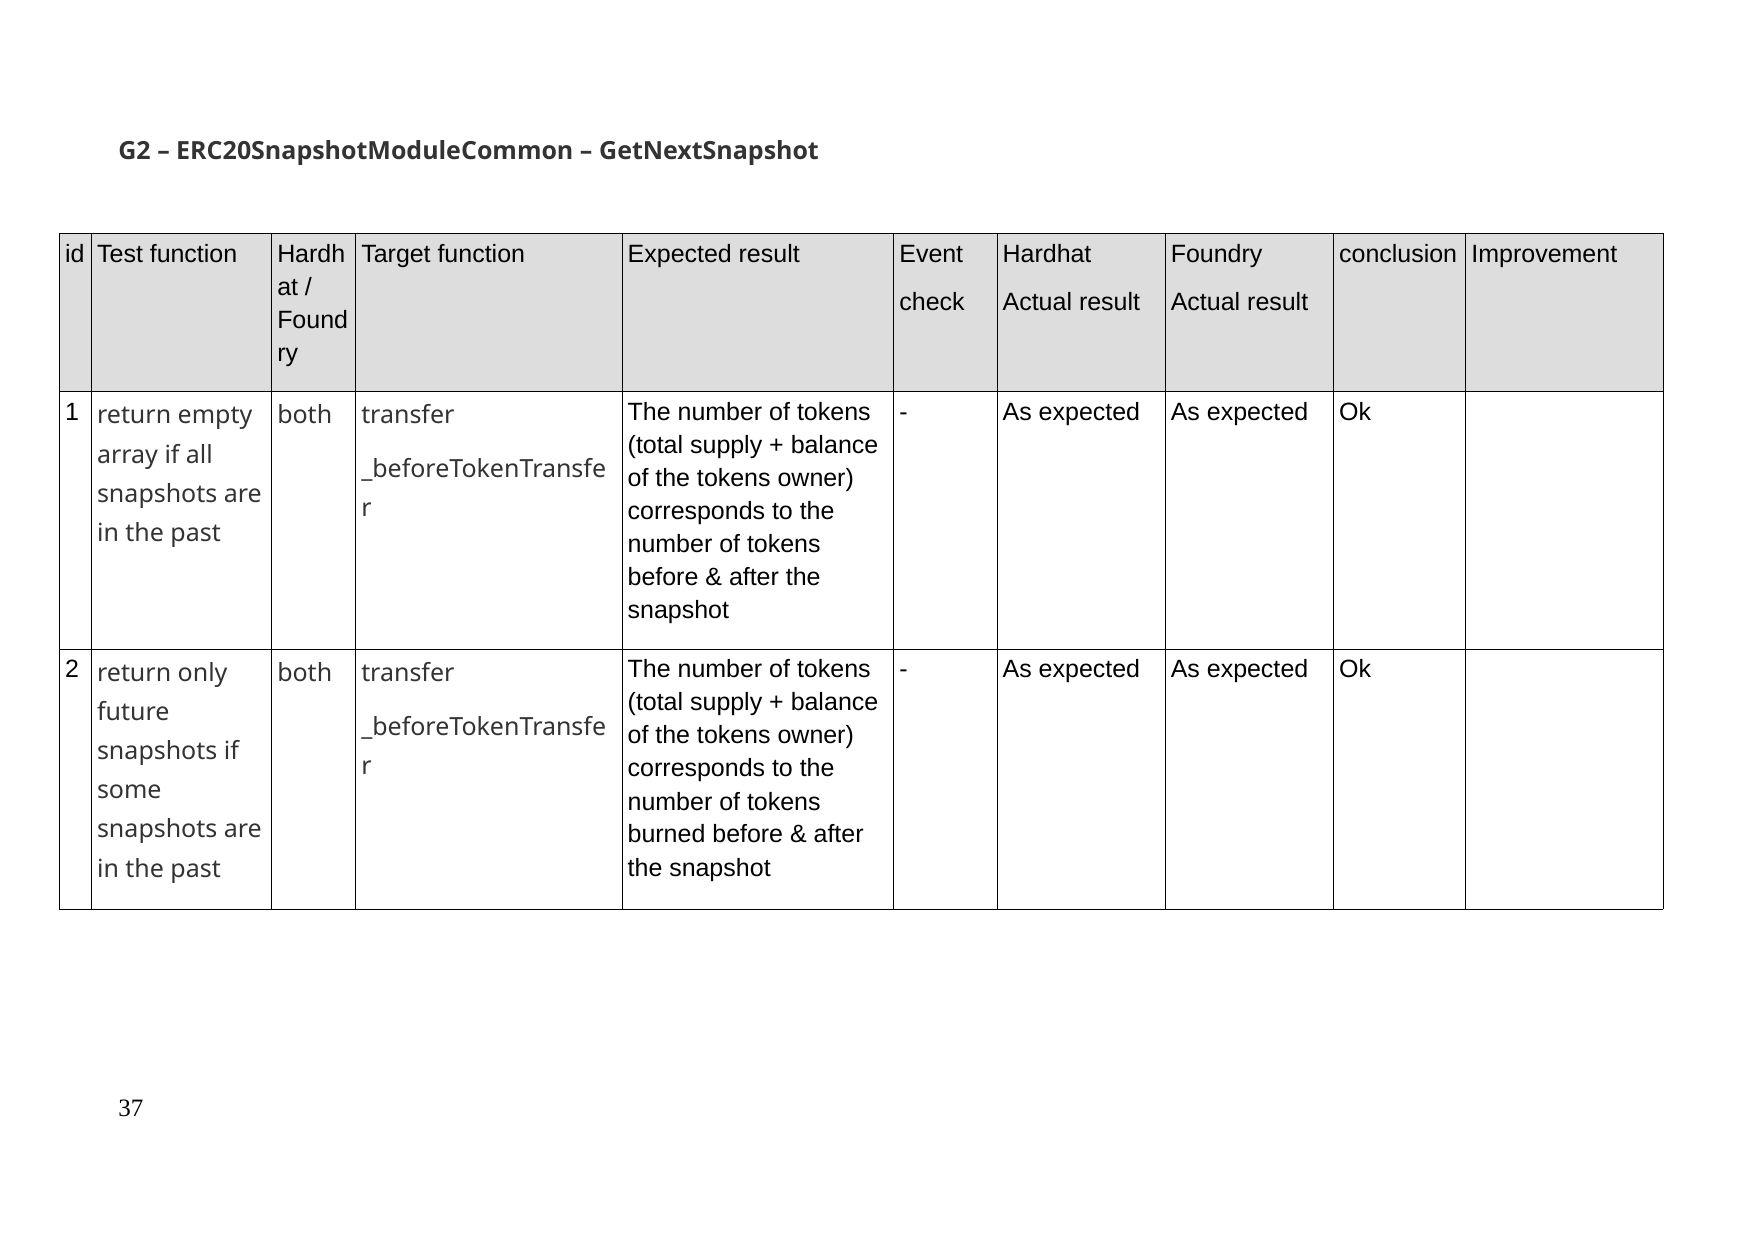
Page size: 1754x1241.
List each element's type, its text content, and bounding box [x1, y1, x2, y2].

table_cell [1466, 392, 1663, 648]
table_cell transfer _beforeTokenTransfer [356, 650, 622, 909]
table_header Hardhat / Foundry [272, 234, 355, 391]
table_cell Ok [1334, 650, 1465, 909]
table_cell transfer _beforeTokenTransfer [356, 392, 622, 648]
table_header Improvement [1466, 234, 1663, 391]
table_cell As expected [998, 650, 1165, 909]
table_cell The number of tokens (total supply + balance of the tokens owner) corresponds to the number of tokens burned before & after the snapshot [623, 650, 893, 909]
table_header Event check [894, 234, 997, 391]
subtitle G2 – ERC20SnapshotModuleCommon – GetNextSnapshot [118, 133, 1636, 167]
table_header Hardhat Actual result [998, 234, 1165, 391]
table_cell - [894, 650, 997, 909]
table_cell As expected [998, 392, 1165, 648]
table_cell - [894, 392, 997, 648]
table_cell Ok [1334, 392, 1465, 648]
table_header conclusion [1334, 234, 1465, 391]
table_cell 2 [60, 650, 91, 909]
table_header Target function [356, 234, 622, 391]
table_cell As expected [1166, 392, 1333, 648]
table_cell As expected [1166, 650, 1333, 909]
table_header id [60, 234, 91, 391]
table_header Expected result [623, 234, 893, 391]
table_cell both [272, 650, 355, 909]
table_header Foundry Actual result [1166, 234, 1333, 391]
table_cell return empty array if all snapshots are in the past [92, 392, 271, 648]
table_header Test function [92, 234, 271, 391]
table_cell both [272, 392, 355, 648]
table_cell return only future snapshots if some snapshots are in the past [92, 650, 271, 909]
table_cell The number of tokens (total supply + balance of the tokens owner) corresponds to the number of tokens before & after the snapshot [623, 392, 893, 648]
table_cell [1466, 650, 1663, 909]
table_cell 1 [60, 392, 91, 648]
